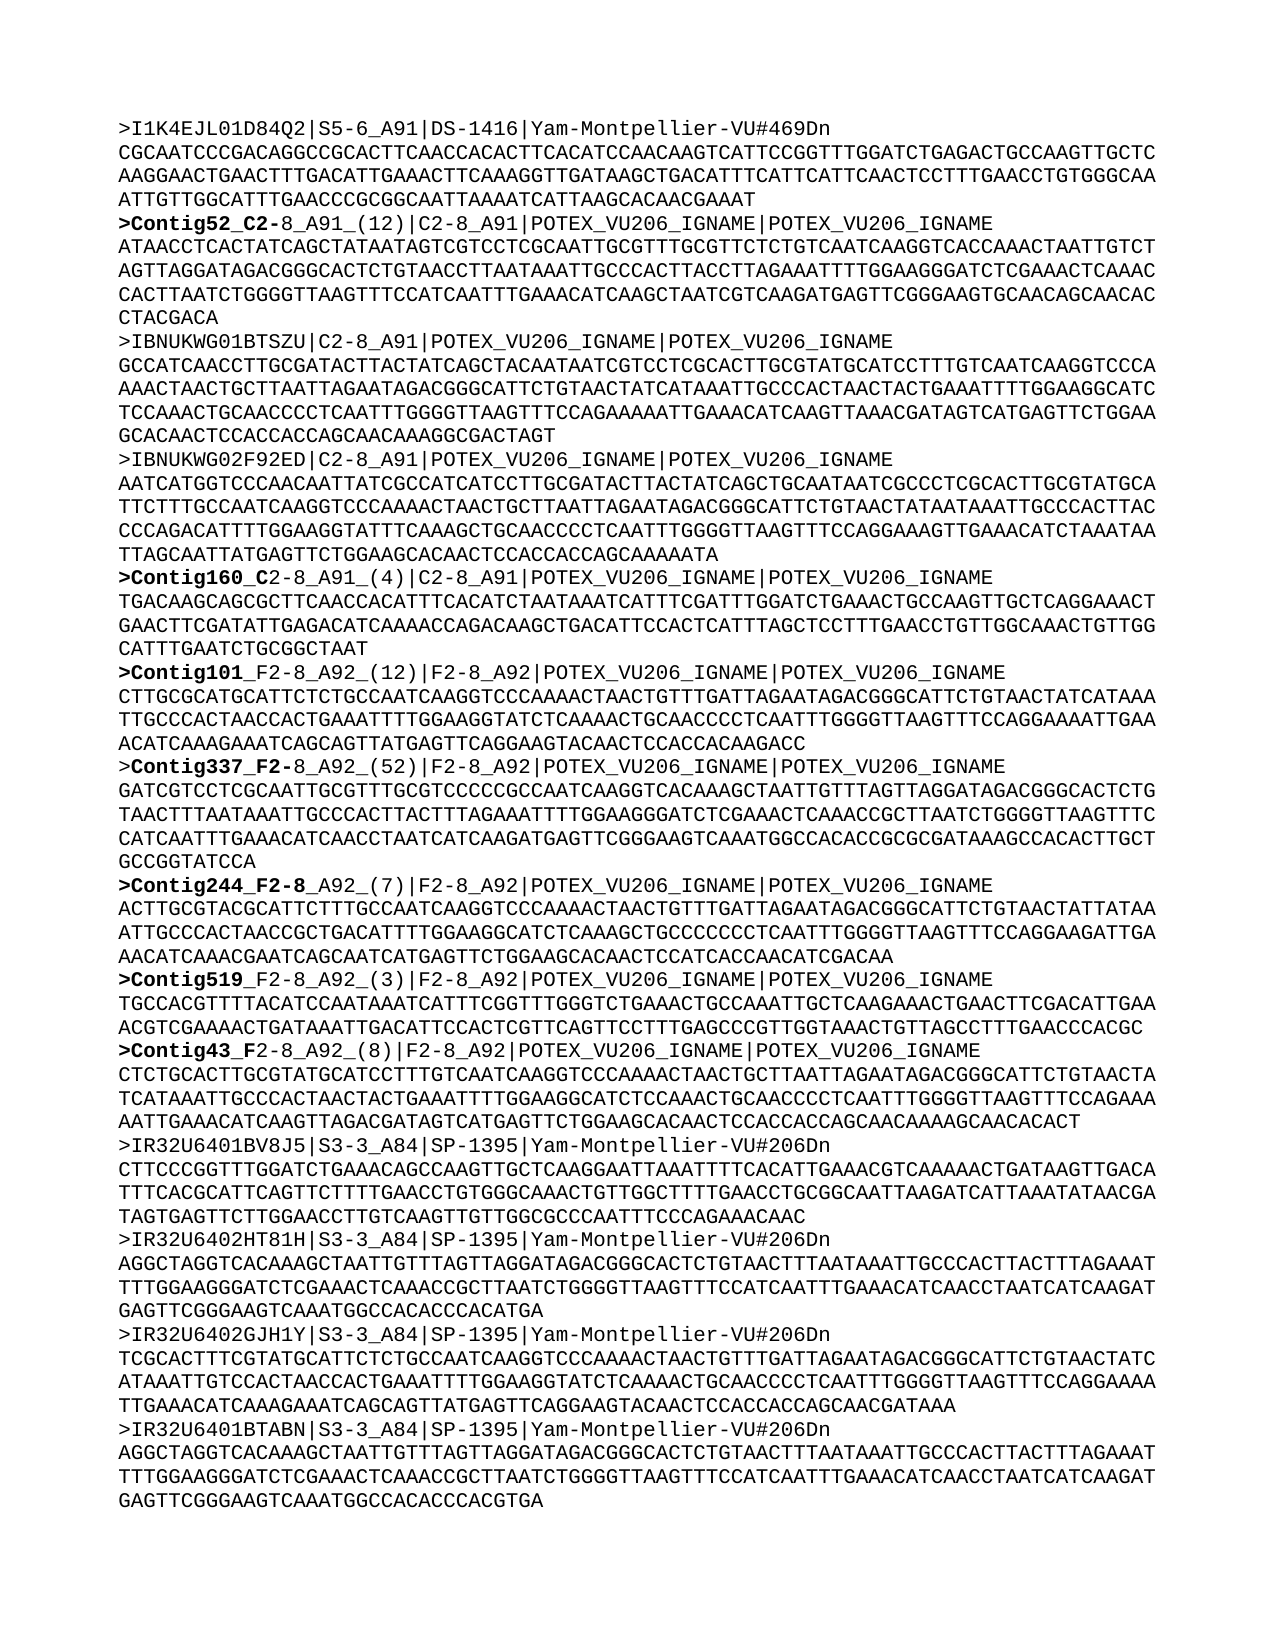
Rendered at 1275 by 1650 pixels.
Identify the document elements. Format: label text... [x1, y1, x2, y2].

text >Contig101_F2-8_A92_(12)|F2-8_A92|POTEX_VU206_IGNAME|POTEX_VU206_IGNAME [118, 662, 1157, 686]
text AGGCTAGGTCACAAAGCTAATTGTTTAGTTAGGATAGACGGGCACTCTGTAACTTTAATAAATTGCCCACTTACTTTAGAAATTTTGGAAGGGATCTCGAAACTCAAACCGCTTAATCTGGGGTTAAGTTTCCATCAATTTGAAACATCAACCTAATCATCAAGATGAGTTCGGGAAGTCAAATGGCCACACCCACATGA [118, 1253, 1157, 1324]
text >IR32U6402HT81H|S3-3_A84|SP-1395|Yam-Montpellier-VU#206Dn [118, 1229, 1157, 1253]
text AGGCTAGGTCACAAAGCTAATTGTTTAGTTAGGATAGACGGGCACTCTGTAACTTTAATAAATTGCCCACTTACTTTAGAAATTTTGGAAGGGATCTCGAAACTCAAACCGCTTAATCTGGGGTTAAGTTTCCATCAATTTGAAACATCAACCTAATCATCAAGATGAGTTCGGGAAGTCAAATGGCCACACCCACGTGA [118, 1442, 1157, 1513]
text >Contig52_C2-8_A91_(12)|C2-8_A91|POTEX_VU206_IGNAME|POTEX_VU206_IGNAME [118, 213, 1157, 236]
text CTCTGCACTTGCGTATGCATCCTTTGTCAATCAAGGTCCCAAAACTAACTGCTTAATTAGAATAGACGGGCATTCTGTAACTATCATAAATTGCCCACTAACTACTGAAATTTTGGAAGGCATCTCCAAACTGCAACCCCTCAATTTGGGGTTAAGTTTCCAGAAAAATTGAAACATCAAGTTAGACGATAGTCATGAGTTCTGGAAGCACAACTCCACCACCAGCAACAAAAGCAACACACT [118, 1064, 1157, 1135]
text TGACAAGCAGCGCTTCAACCACATTTCACATCTAATAAATCATTTCGATTTGGATCTGAAACTGCCAAGTTGCTCAGGAAACTGAACTTCGATATTGAGACATCAAAACCAGACAAGCTGACATTCCACTCATTTAGCTCCTTTGAACCTGTTGGCAAACTGTTGGCATTTGAATCTGCGGCTAAT [118, 591, 1157, 662]
text CGCAATCCCGACAGGCCGCACTTCAACCACACTTCACATCCAACAAGTCATTCCGGTTTGGATCTGAGACTGCCAAGTTGCTCAAGGAACTGAACTTTGACATTGAAACTTCAAAGGTTGATAAGCTGACATTTCATTCATTCAACTCCTTTGAACCTGTGGGCAAATTGTTGGCATTTGAACCCGCGGCAATTAAAATCATTAAGCACAACGAAAT [118, 142, 1157, 213]
text TCGCACTTTCGTATGCATTCTCTGCCAATCAAGGTCCCAAAACTAACTGTTTGATTAGAATAGACGGGCATTCTGTAACTATCATAAATTGTCCACTAACCACTGAAATTTTGGAAGGTATCTCAAAACTGCAACCCCTCAATTTGGGGTTAAGTTTCCAGGAAAATTGAAACATCAAAGAAATCAGCAGTTATGAGTTCAGGAAGTACAACTCCACCACCAGCAACGATAAA [118, 1348, 1157, 1419]
text >Contig519_F2-8_A92_(3)|F2-8_A92|POTEX_VU206_IGNAME|POTEX_VU206_IGNAME [118, 969, 1157, 993]
text ACTTGCGTACGCATTCTTTGCCAATCAAGGTCCCAAAACTAACTGTTTGATTAGAATAGACGGGCATTCTGTAACTATTATAAATTGCCCACTAACCGCTGACATTTTGGAAGGCATCTCAAAGCTGCCCCCCCTCAATTTGGGGTTAAGTTTCCAGGAAGATTGAAACATCAAACGAATCAGCAATCATGAGTTCTGGAAGCACAACTCCATCACCAACATCGACAA [118, 898, 1157, 969]
text >Contig244_F2-8_A92_(7)|F2-8_A92|POTEX_VU206_IGNAME|POTEX_VU206_IGNAME [118, 875, 1157, 898]
text GCCATCAACCTTGCGATACTTACTATCAGCTACAATAATCGTCCTCGCACTTGCGTATGCATCCTTTGTCAATCAAGGTCCCAAAACTAACTGCTTAATTAGAATAGACGGGCATTCTGTAACTATCATAAATTGCCCACTAACTACTGAAATTTTGGAAGGCATCTCCAAACTGCAACCCCTCAATTTGGGGTTAAGTTTCCAGAAAAATTGAAACATCAAGTTAAACGATAGTCATGAGTTCTGGAAGCACAACTCCACCACCAGCAACAAAGGCGACTAGT [118, 354, 1157, 449]
text >IR32U6401BTABN|S3-3_A84|SP-1395|Yam-Montpellier-VU#206Dn [118, 1419, 1157, 1442]
text CTTGCGCATGCATTCTCTGCCAATCAAGGTCCCAAAACTAACTGTTTGATTAGAATAGACGGGCATTCTGTAACTATCATAAATTGCCCACTAACCACTGAAATTTTGGAAGGTATCTCAAAACTGCAACCCCTCAATTTGGGGTTAAGTTTCCAGGAAAATTGAAACATCAAAGAAATCAGCAGTTATGAGTTCAGGAAGTACAACTCCACCACAAGACC [118, 686, 1157, 757]
text CTTCCCGGTTTGGATCTGAAACAGCCAAGTTGCTCAAGGAATTAAATTTTCACATTGAAACGTCAAAAACTGATAAGTTGACATTTCACGCATTCAGTTCTTTTGAACCTGTGGGCAAACTGTTGGCTTTTGAACCTGCGGCAATTAAGATCATTAAATATAACGATAGTGAGTTCTTGGAACCTTGTCAAGTTGTTGGCGCCCAATTTCCCAGAAACAAC [118, 1158, 1157, 1229]
text TGCCACGTTTTACATCCAATAAATCATTTCGGTTTGGGTCTGAAACTGCCAAATTGCTCAAGAAACTGAACTTCGACATTGAAACGTCGAAAACTGATAAATTGACATTCCACTCGTTCAGTTCCTTTGAGCCCGTTGGTAAACTGTTAGCCTTTGAACCCACGC [118, 993, 1157, 1040]
text >IR32U6402GJH1Y|S3-3_A84|SP-1395|Yam-Montpellier-VU#206Dn [118, 1324, 1157, 1348]
text >IBNUKWG02F92ED|C2-8_A91|POTEX_VU206_IGNAME|POTEX_VU206_IGNAME [118, 449, 1157, 473]
text AATCATGGTCCCAACAATTATCGCCATCATCCTTGCGATACTTACTATCAGCTGCAATAATCGCCCTCGCACTTGCGTATGCATTCTTTGCCAATCAAGGTCCCAAAACTAACTGCTTAATTAGAATAGACGGGCATTCTGTAACTATAATAAATTGCCCACTTACCCCAGACATTTTGGAAGGTATTTCAAAGCTGCAACCCCTCAATTTGGGGTTAAGTTTCCAGGAAAGTTGAAACATCTAAATAATTAGCAATTATGAGTTCTGGAAGCACAACTCCACCACCAGCAAAAATA [118, 473, 1157, 567]
text >IR32U6401BV8J5|S3-3_A84|SP-1395|Yam-Montpellier-VU#206Dn [118, 1135, 1157, 1158]
text ATAACCTCACTATCAGCTATAATAGTCGTCCTCGCAATTGCGTTTGCGTTCTCTGTCAATCAAGGTCACCAAACTAATTGTCTAGTTAGGATAGACGGGCACTCTGTAACCTTAATAAATTGCCCACTTACCTTAGAAATTTTGGAAGGGATCTCGAAACTCAAACCACTTAATCTGGGGTTAAGTTTCCATCAATTTGAAACATCAAGCTAATCGTCAAGATGAGTTCGGGAAGTGCAACAGCAACACCTACGACA [118, 236, 1157, 331]
text >I1K4EJL01D84Q2|S5-6_A91|DS-1416|Yam-Montpellier-VU#469Dn [118, 118, 1157, 142]
text >Contig160_C2-8_A91_(4)|C2-8_A91|POTEX_VU206_IGNAME|POTEX_VU206_IGNAME [118, 567, 1157, 591]
text >IBNUKWG01BTSZU|C2-8_A91|POTEX_VU206_IGNAME|POTEX_VU206_IGNAME [118, 331, 1157, 354]
text >Contig43_F2-8_A92_(8)|F2-8_A92|POTEX_VU206_IGNAME|POTEX_VU206_IGNAME [118, 1040, 1157, 1064]
text >Contig337_F2-8_A92_(52)|F2-8_A92|POTEX_VU206_IGNAME|POTEX_VU206_IGNAME [118, 757, 1157, 780]
text GATCGTCCTCGCAATTGCGTTTGCGTCCCCCGCCAATCAAGGTCACAAAGCTAATTGTTTAGTTAGGATAGACGGGCACTCTGTAACTTTAATAAATTGCCCACTTACTTTAGAAATTTTGGAAGGGATCTCGAAACTCAAACCGCTTAATCTGGGGTTAAGTTTCCATCAATTTGAAACATCAACCTAATCATCAAGATGAGTTCGGGAAGTCAAATGGCCACACCGCGCGATAAAGCCACACTTGCTGCCGGTATCCA [118, 780, 1157, 875]
